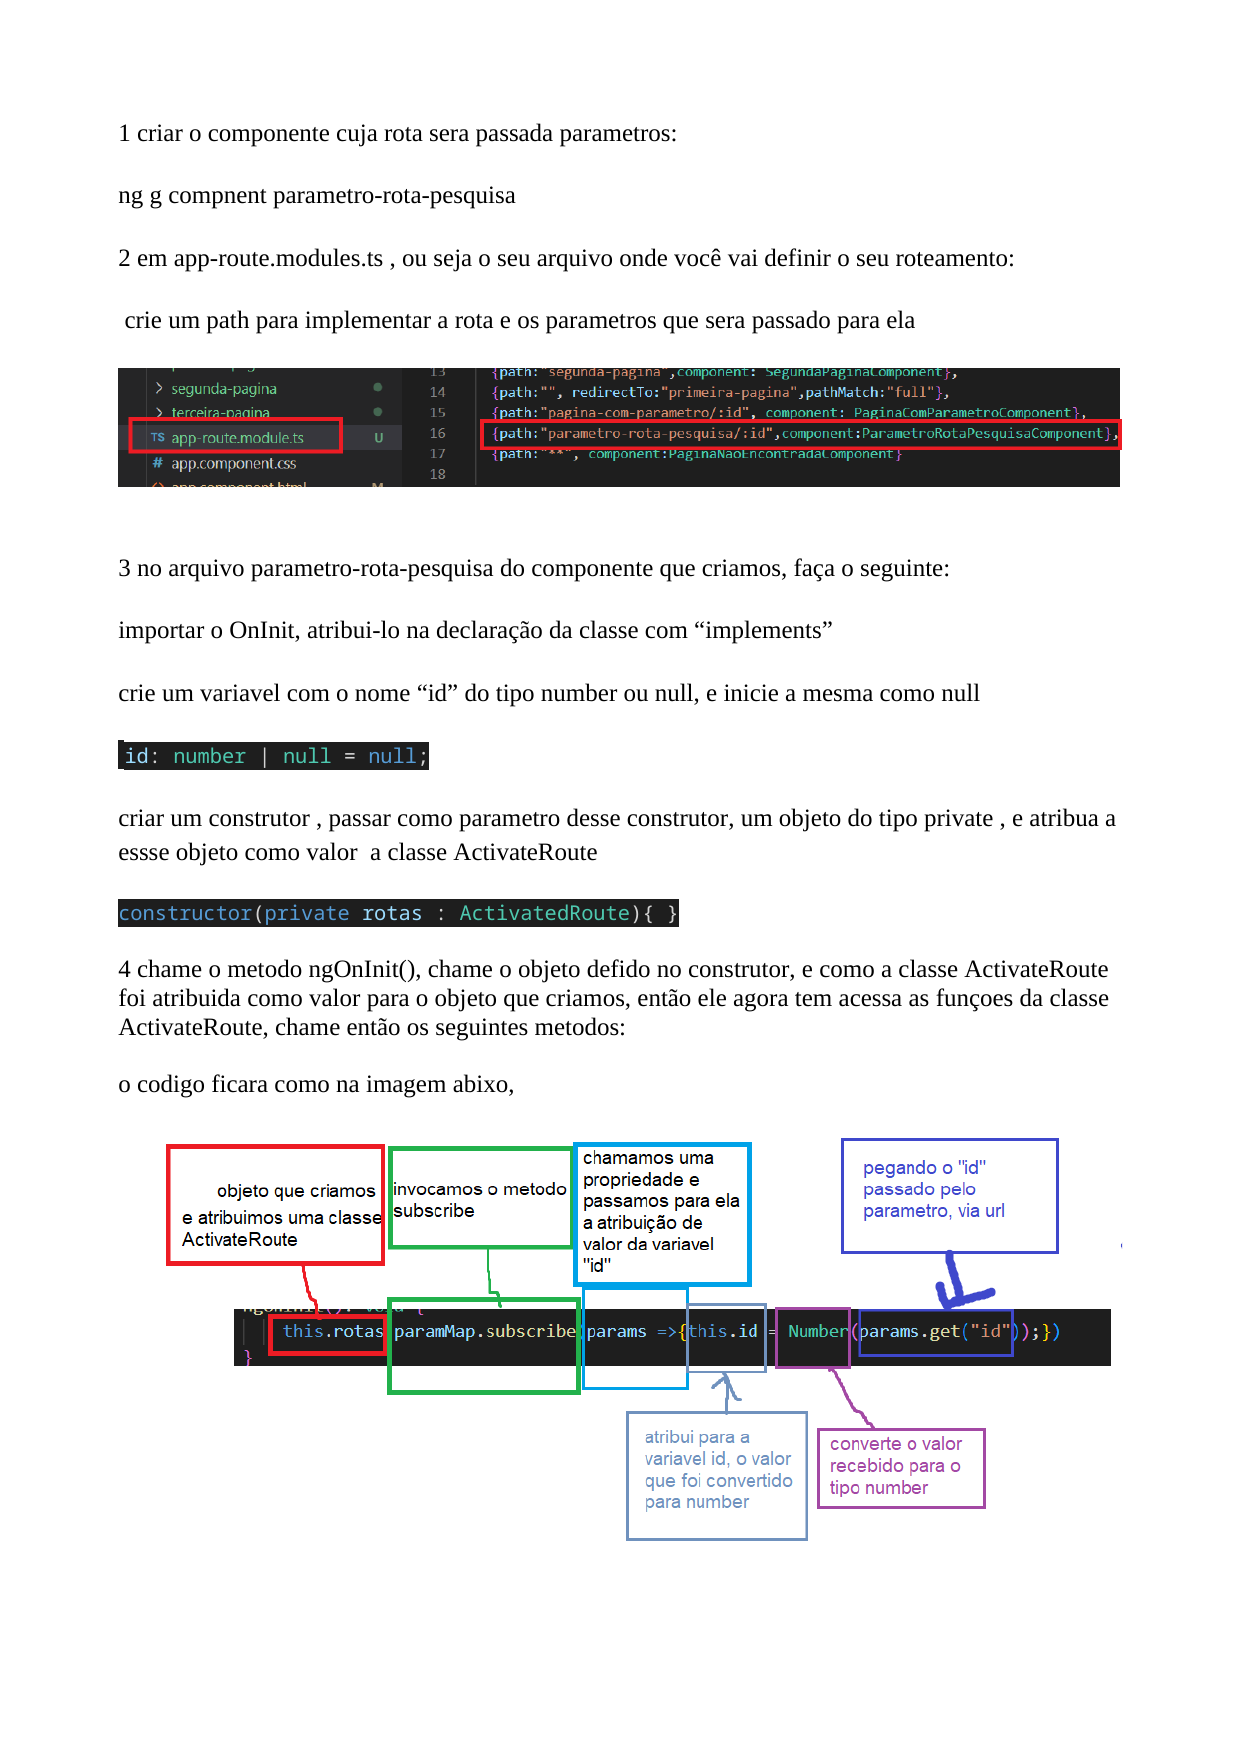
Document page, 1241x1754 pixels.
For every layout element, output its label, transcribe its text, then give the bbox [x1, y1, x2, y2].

text crie um path para implementar a rota e os parametros que sera passado para ela [118, 306, 1122, 334]
picture [118, 1127, 1123, 1558]
text 2 em app-route.modules.ts , ou seja o seu arquivo onde você vai definir o seu roteamento: [118, 243, 1122, 272]
text id: number | null = null; [118, 740, 1122, 770]
text criar um construtor , passar como parametro desse construtor, um objeto do tipo private , e atribua a essse objeto como valor a classe ActivateRoute [118, 803, 1122, 865]
text 4 chame o metodo ngOnInit(), chame o objeto defido no construtor, e como a classe ActivateRoute foi atribuida como valor para o objeto que criamos, então ele agora tem acessa as funçoes da classe ActivateRoute, chame então os seguintes metodos: [118, 954, 1122, 1041]
text 1 criar o componente cuja rota sera passada parametros: [118, 118, 1122, 147]
picture [118, 368, 1123, 487]
text 3 no arquivo parametro-rota-pesquisa do componente que criamos, faça o seguinte: [118, 553, 1122, 582]
text ng g compnent parametro-rota-pesquisa [118, 181, 1122, 209]
text constructor(private rotas : ActivatedRoute){ } [118, 899, 1122, 927]
text o codigo ficara como na imagem abixo, [118, 1069, 1122, 1098]
text crie um variavel com o nome “id” do tipo number ou null, e inicie a mesma como null [118, 678, 1122, 707]
text importar o OnInit, atribui-lo na declaração da classe com “implements” [118, 615, 1122, 644]
